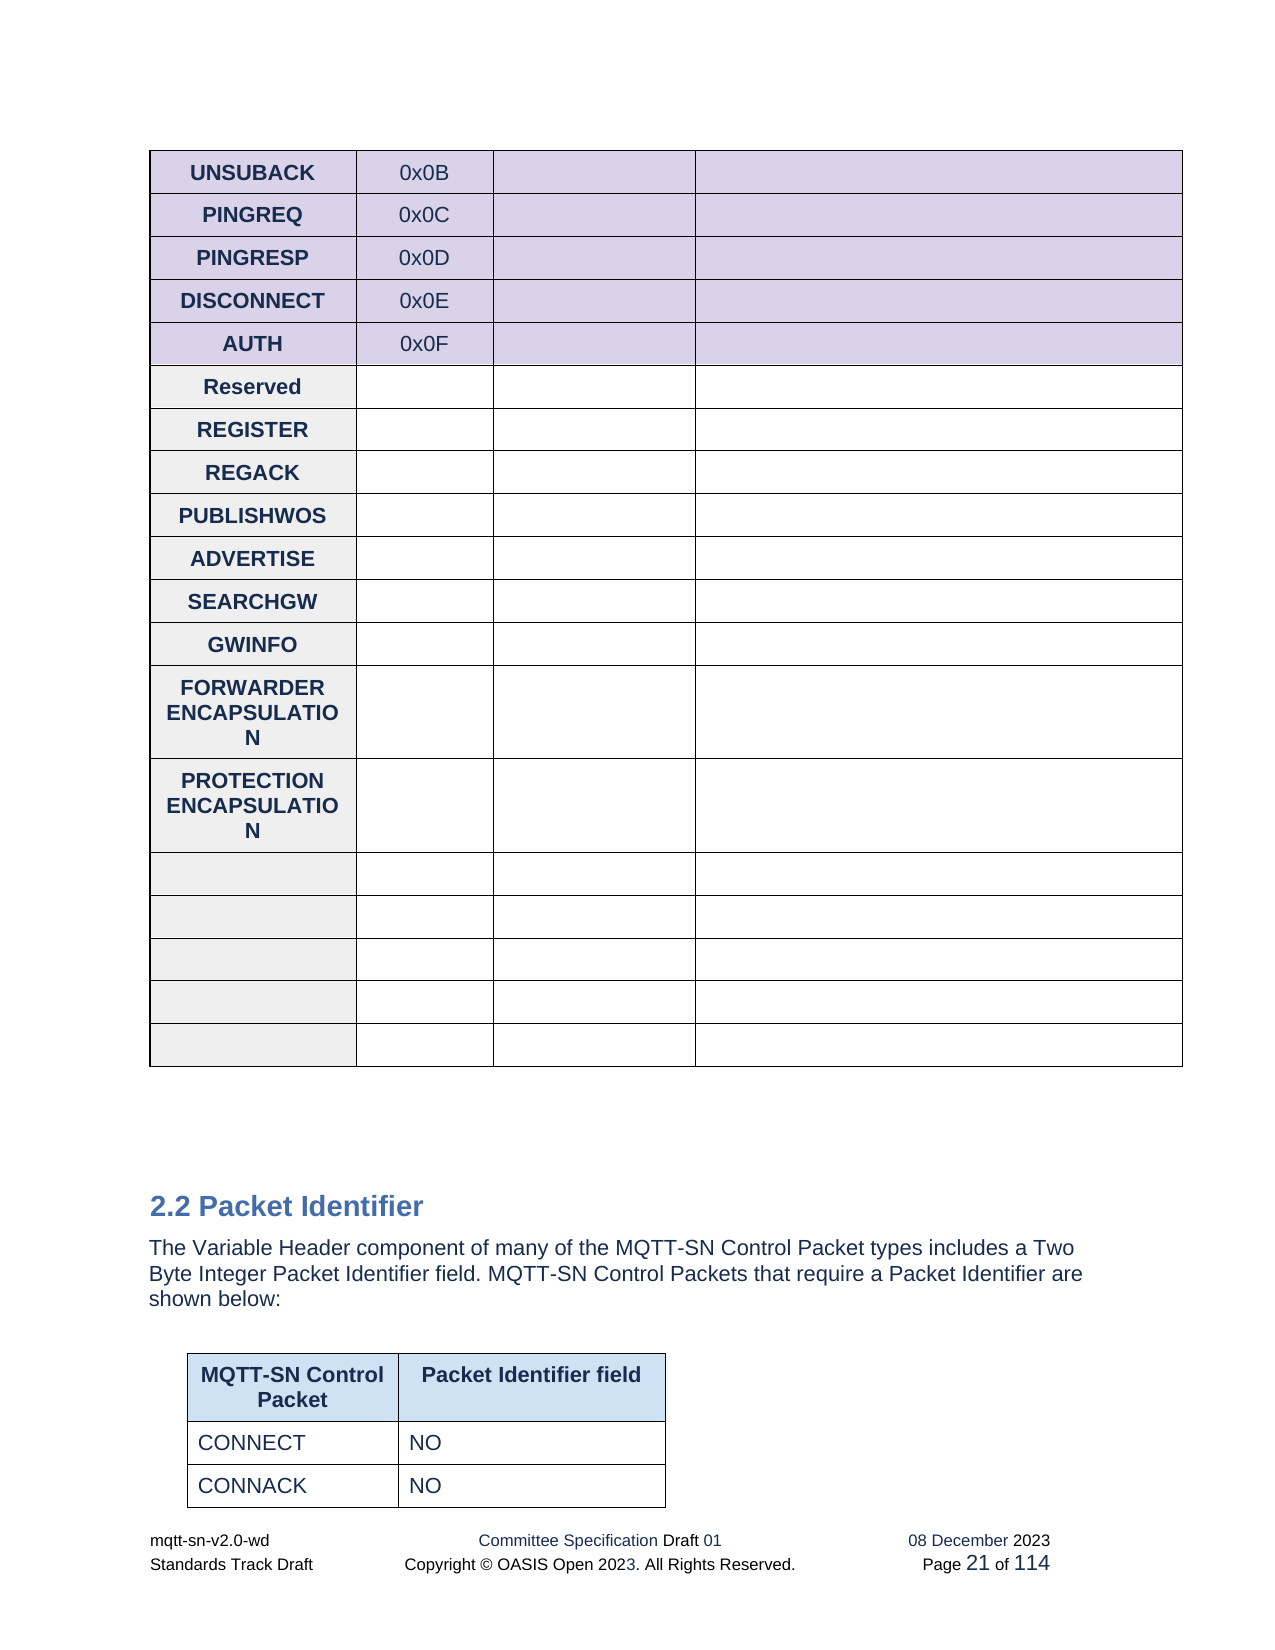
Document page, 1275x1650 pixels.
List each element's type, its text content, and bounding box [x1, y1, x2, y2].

table_cell DISCONNECT [151, 280, 356, 322]
table_cell [696, 237, 1182, 279]
table_cell [696, 981, 1182, 1023]
table_cell [696, 853, 1182, 894]
table_cell [357, 896, 493, 937]
table_cell [357, 853, 493, 894]
table_cell [357, 1024, 493, 1066]
table_cell [696, 151, 1182, 193]
table_cell [494, 237, 695, 279]
table_cell PINGRESP [151, 237, 356, 279]
table_cell UNSUBACK [151, 151, 356, 193]
table_cell ADVERTISE [151, 537, 356, 579]
table_cell NO [399, 1422, 665, 1464]
table_cell SEARCHGW [151, 580, 356, 622]
table_cell [494, 759, 695, 852]
table_cell 0x0E [357, 280, 493, 322]
table_cell [696, 280, 1182, 322]
table_cell [357, 939, 493, 980]
table_cell CONNECT [188, 1422, 398, 1464]
table_cell [494, 623, 695, 665]
table_cell [151, 1024, 356, 1066]
table_cell [494, 151, 695, 193]
table_cell GWINFO [151, 623, 356, 665]
table_cell [696, 409, 1182, 450]
table_cell [357, 366, 493, 407]
table_cell Reserved [151, 366, 356, 407]
table_cell [494, 366, 695, 407]
table_cell [494, 494, 695, 536]
table_cell [696, 580, 1182, 622]
table_cell [696, 759, 1182, 852]
table_cell [494, 409, 695, 450]
table_cell [696, 623, 1182, 665]
table_cell [494, 580, 695, 622]
table_cell [494, 981, 695, 1023]
table_cell 0x0B [357, 151, 493, 193]
table_cell 0x0F [357, 323, 493, 364]
table_cell [494, 280, 695, 322]
table_cell [357, 666, 493, 758]
text The Variable Header component of many of the MQTT-SN Control Packet types includes a Two Byte Integer Packet Identifier field. MQTT-SN Control Packets that require a Packet Identifier are shown below: [148, 1235, 1124, 1311]
table_cell 0x0D [357, 237, 493, 279]
table_cell [494, 323, 695, 364]
table_cell PUBLISHWOS [151, 494, 356, 536]
table_cell [494, 939, 695, 980]
table_cell REGISTER [151, 409, 356, 450]
table_cell [357, 981, 493, 1023]
table_header MQTT-SN Control Packet [188, 1354, 398, 1421]
table_cell [151, 939, 356, 980]
table_cell [494, 1024, 695, 1066]
table_cell [696, 366, 1182, 407]
table_cell [357, 623, 493, 665]
table_cell [696, 666, 1182, 758]
table_cell [696, 939, 1182, 980]
table_cell [357, 451, 493, 493]
table_header Packet Identifier field [399, 1354, 665, 1421]
table_cell [696, 494, 1182, 536]
subtitle 2.2 Packet Identifier [150, 1189, 1124, 1223]
table_cell [494, 666, 695, 758]
table_cell AUTH [151, 323, 356, 364]
table_cell [696, 451, 1182, 493]
table_cell [357, 409, 493, 450]
table_cell [494, 537, 695, 579]
table_cell [696, 896, 1182, 937]
table_cell PROTECTION ENCAPSULATION [151, 759, 356, 852]
table_cell [151, 896, 356, 937]
table_cell [696, 194, 1182, 236]
table_cell PINGREQ [151, 194, 356, 236]
table_cell [357, 759, 493, 852]
table_cell CONNACK [188, 1465, 398, 1507]
table_cell [151, 853, 356, 894]
table_cell 0x0C [357, 194, 493, 236]
table_cell [696, 537, 1182, 579]
table_cell [357, 537, 493, 579]
table_cell [357, 494, 493, 536]
table_cell [494, 853, 695, 894]
table_cell REGACK [151, 451, 356, 493]
table_cell [151, 981, 356, 1023]
table_cell [696, 1024, 1182, 1066]
table_cell NO [399, 1465, 665, 1507]
table_cell [494, 194, 695, 236]
table_cell [494, 451, 695, 493]
table_cell [696, 323, 1182, 364]
table_cell [357, 580, 493, 622]
table_cell FORWARDER ENCAPSULATION [151, 666, 356, 758]
table_cell [494, 896, 695, 937]
